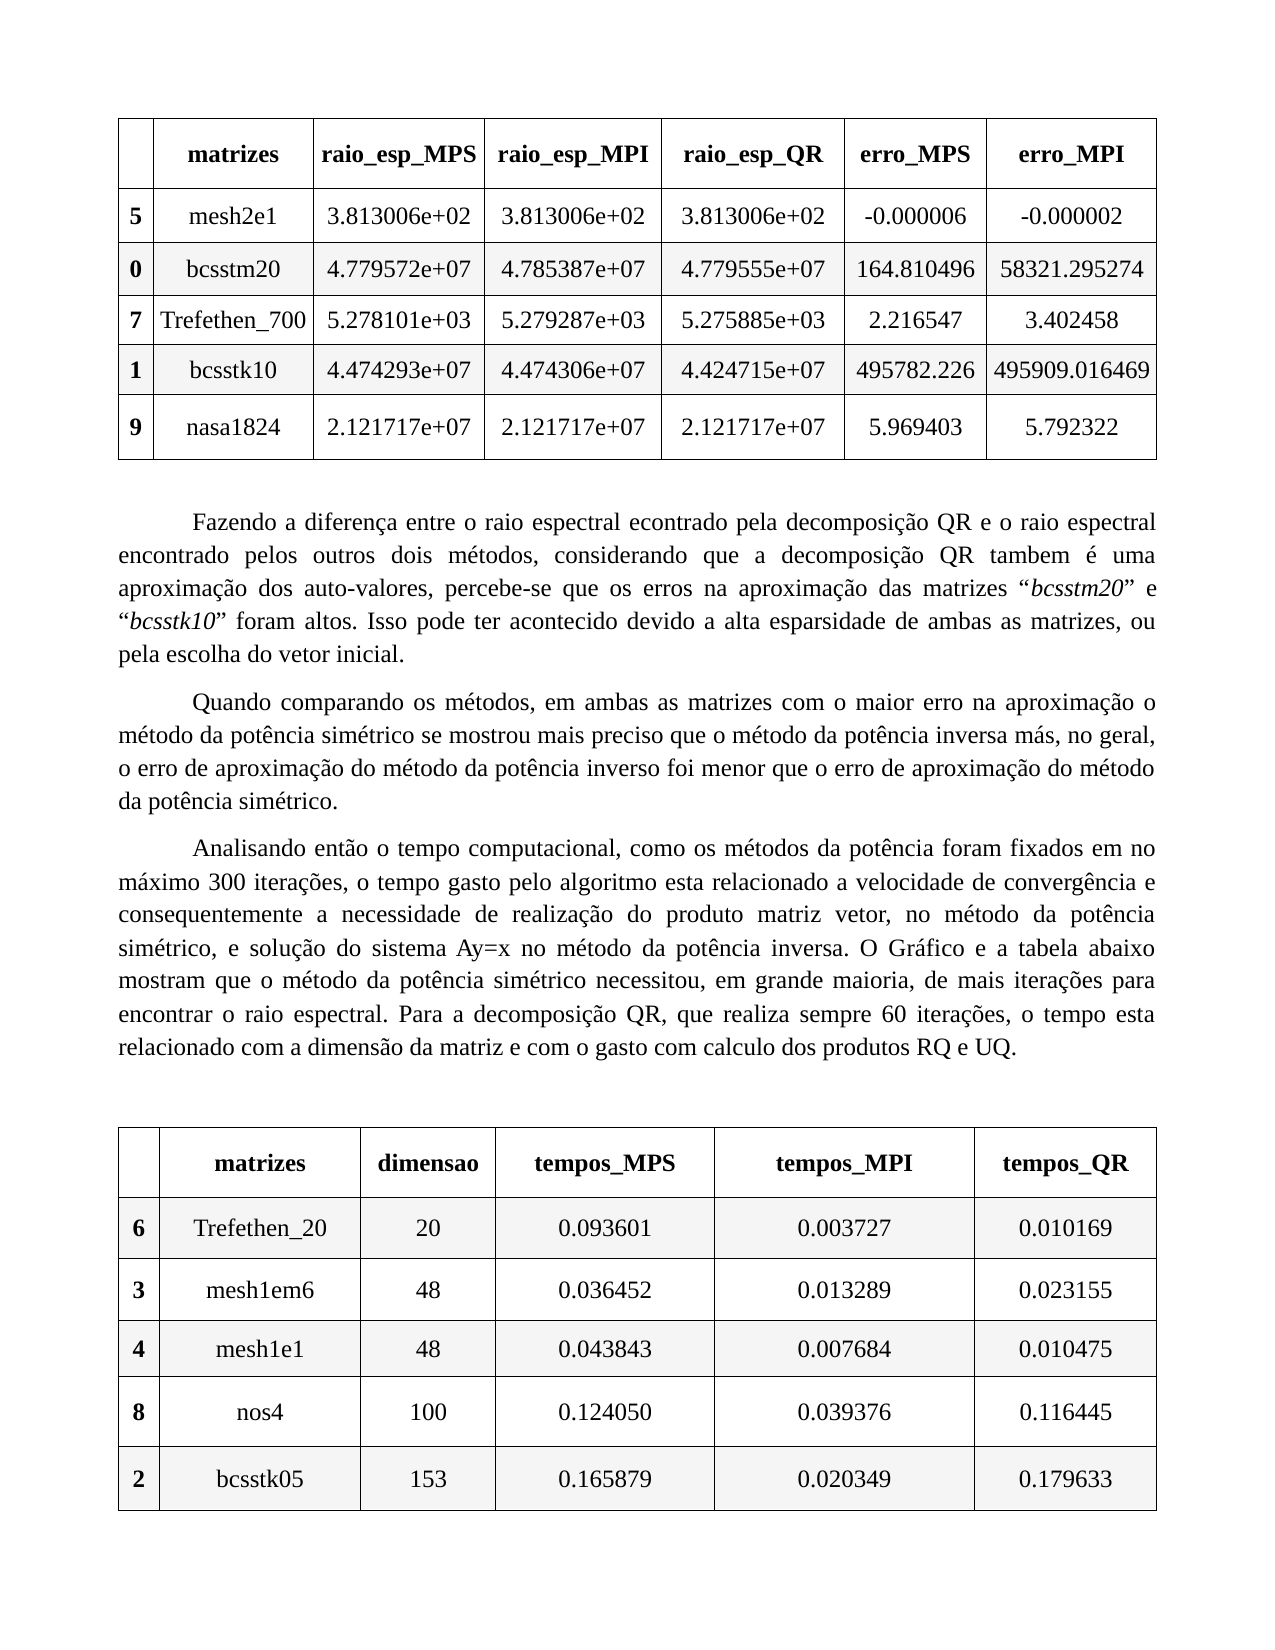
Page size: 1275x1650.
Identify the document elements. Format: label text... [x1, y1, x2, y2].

table_cell 0.010169 [975, 1198, 1156, 1258]
table_cell 8 [119, 1377, 159, 1446]
table_cell 153 [361, 1447, 495, 1509]
table_cell bcsstk05 [160, 1447, 360, 1509]
table_cell 58321.295274 [987, 243, 1156, 295]
table_cell 495909.016469 [987, 345, 1156, 393]
table_cell 20 [361, 1198, 495, 1258]
text Fazendo a diferença entre o raio espectral econtrado pela decomposição QR e o raio espectral encontrado pelos outros dois métodos, considerando que a decomposição QR tambem é uma aproximação dos auto-valores, percebe-se que os erros na aproximação das matrizes “bcsstm20” e “bcsstk10” foram altos. Isso pode ter acontecido devido a alta esparsidade de ambas as matrizes, ou pela escolha do vetor inicial. [118, 507, 1157, 668]
table_cell -0.000002 [987, 189, 1156, 242]
table_cell 48 [361, 1259, 495, 1320]
table_cell nasa1824 [154, 395, 313, 458]
table_cell 4.785387e+07 [485, 243, 661, 295]
table_cell 100 [361, 1377, 495, 1446]
table_cell 495782.226 [845, 345, 986, 393]
table_cell 3.813006e+02 [662, 189, 844, 242]
table_cell 0.179633 [975, 1447, 1156, 1509]
table_cell 3.402458 [987, 296, 1156, 344]
table_cell 2.121717e+07 [314, 395, 484, 458]
table_cell 0.013289 [715, 1259, 974, 1320]
table_cell 4.779555e+07 [662, 243, 844, 295]
table_cell 0 [119, 243, 153, 295]
table_cell 0.020349 [715, 1447, 974, 1509]
table_cell 5.275885e+03 [662, 296, 844, 344]
table_cell mesh1e1 [160, 1321, 360, 1376]
table_cell bcsstk10 [154, 345, 313, 393]
table_cell 4 [119, 1321, 159, 1376]
table_cell 4.424715e+07 [662, 345, 844, 393]
table_cell 2.121717e+07 [662, 395, 844, 458]
table_cell 9 [119, 395, 153, 458]
table_cell 2 [119, 1447, 159, 1509]
table_header raio_esp_MPI [485, 119, 661, 188]
table_cell 5.279287e+03 [485, 296, 661, 344]
text Quando comparando os métodos, em ambas as matrizes com o maior erro na aproximação o método da potência simétrico se mostrou mais preciso que o método da potência inversa más, no geral, o erro de aproximação do método da potência inverso foi menor que o erro de aproximação do método da potência simétrico. [118, 687, 1157, 815]
table_cell 48 [361, 1321, 495, 1376]
table_cell -0.000006 [845, 189, 986, 242]
table_header matrizes [160, 1128, 360, 1197]
table_cell 5.792322 [987, 395, 1156, 458]
table_cell 4.779572e+07 [314, 243, 484, 295]
table_cell 0.007684 [715, 1321, 974, 1376]
table_cell 4.474306e+07 [485, 345, 661, 393]
table_header matrizes [154, 119, 313, 188]
table_cell 0.165879 [496, 1447, 714, 1509]
table_header dimensao [361, 1128, 495, 1197]
table_cell 0.043843 [496, 1321, 714, 1376]
text Analisando então o tempo computacional, como os métodos da potência foram fixados em no máximo 300 iterações, o tempo gasto pelo algoritmo esta relacionado a velocidade de convergência e consequentemente a necessidade de realização do produto matriz vetor, no método da potência simétrico, e solução do sistema Ay=x no método da potência inversa. O Gráfico e a tabela abaixo mostram que o método da potência simétrico necessitou, em grande maioria, de mais iterações para encontrar o raio espectral. Para a decomposição QR, que realiza sempre 60 iterações, o tempo esta relacionado com a dimensão da matriz e com o gasto com calculo dos produtos RQ e UQ. [118, 833, 1157, 1060]
table_cell 5 [119, 189, 153, 242]
table_cell 6 [119, 1198, 159, 1258]
table_header erro_MPS [845, 119, 986, 188]
table_header erro_MPI [987, 119, 1156, 188]
table_cell 2.216547 [845, 296, 986, 344]
table_cell 2.121717e+07 [485, 395, 661, 458]
table_cell 5.969403 [845, 395, 986, 458]
table_cell 3.813006e+02 [314, 189, 484, 242]
table_cell 4.474293e+07 [314, 345, 484, 393]
table_cell 3.813006e+02 [485, 189, 661, 242]
table_header tempos_MPS [496, 1128, 714, 1197]
table_cell 0.093601 [496, 1198, 714, 1258]
table_cell bcsstm20 [154, 243, 313, 295]
table_cell mesh2e1 [154, 189, 313, 242]
table_cell 0.124050 [496, 1377, 714, 1446]
table_cell nos4 [160, 1377, 360, 1446]
table_cell 0.039376 [715, 1377, 974, 1446]
table_cell 1 [119, 345, 153, 393]
table_cell 164.810496 [845, 243, 986, 295]
table_cell 7 [119, 296, 153, 344]
table_cell 0.036452 [496, 1259, 714, 1320]
table_cell 0.116445 [975, 1377, 1156, 1446]
table_cell 0.010475 [975, 1321, 1156, 1376]
table_cell mesh1em6 [160, 1259, 360, 1320]
table_cell 0.023155 [975, 1259, 1156, 1320]
table_header tempos_QR [975, 1128, 1156, 1197]
table_header [119, 1128, 159, 1197]
table_header raio_esp_QR [662, 119, 844, 188]
table_header raio_esp_MPS [314, 119, 484, 188]
table_cell 0.003727 [715, 1198, 974, 1258]
table_cell 3 [119, 1259, 159, 1320]
table_header [119, 119, 153, 188]
table_cell Trefethen_700 [154, 296, 313, 344]
table_header tempos_MPI [715, 1128, 974, 1197]
table_cell Trefethen_20 [160, 1198, 360, 1258]
table_cell 5.278101e+03 [314, 296, 484, 344]
